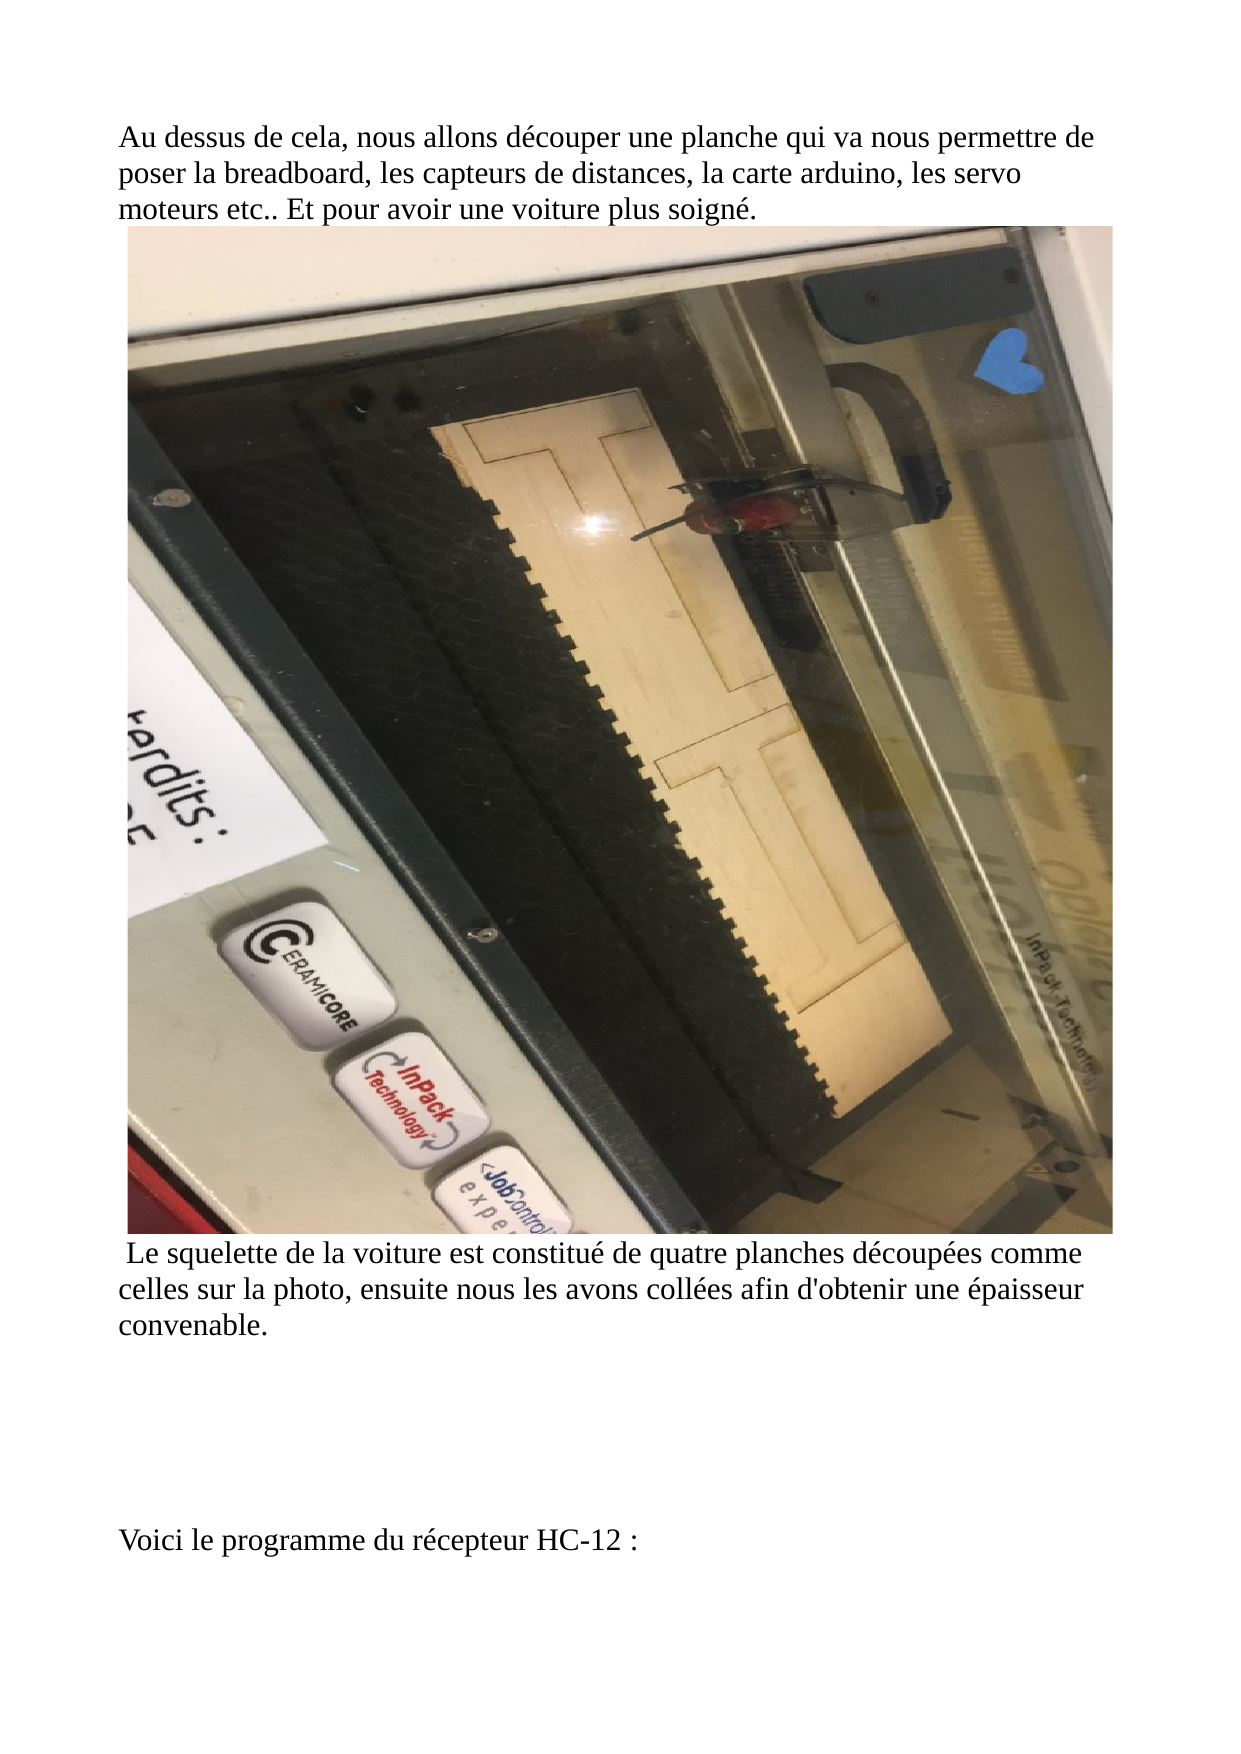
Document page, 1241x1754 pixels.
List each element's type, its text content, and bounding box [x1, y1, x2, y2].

text Voici le programme du récepteur HC-12 : [118, 1521, 1122, 1557]
picture [127, 226, 1113, 1234]
text Au dessus de cela, nous allons découper une planche qui va nous permettre de poser la breadboard, les capteurs de distances, la carte arduino, les servo moteurs etc.. Et pour avoir une voiture plus soigné. [118, 118, 1122, 226]
text Le squelette de la voiture est constitué de quatre planches découpées comme celles sur la photo, ensuite nous les avons collées afin d'obtenir une épaisseur convenable. [118, 226, 1122, 1342]
